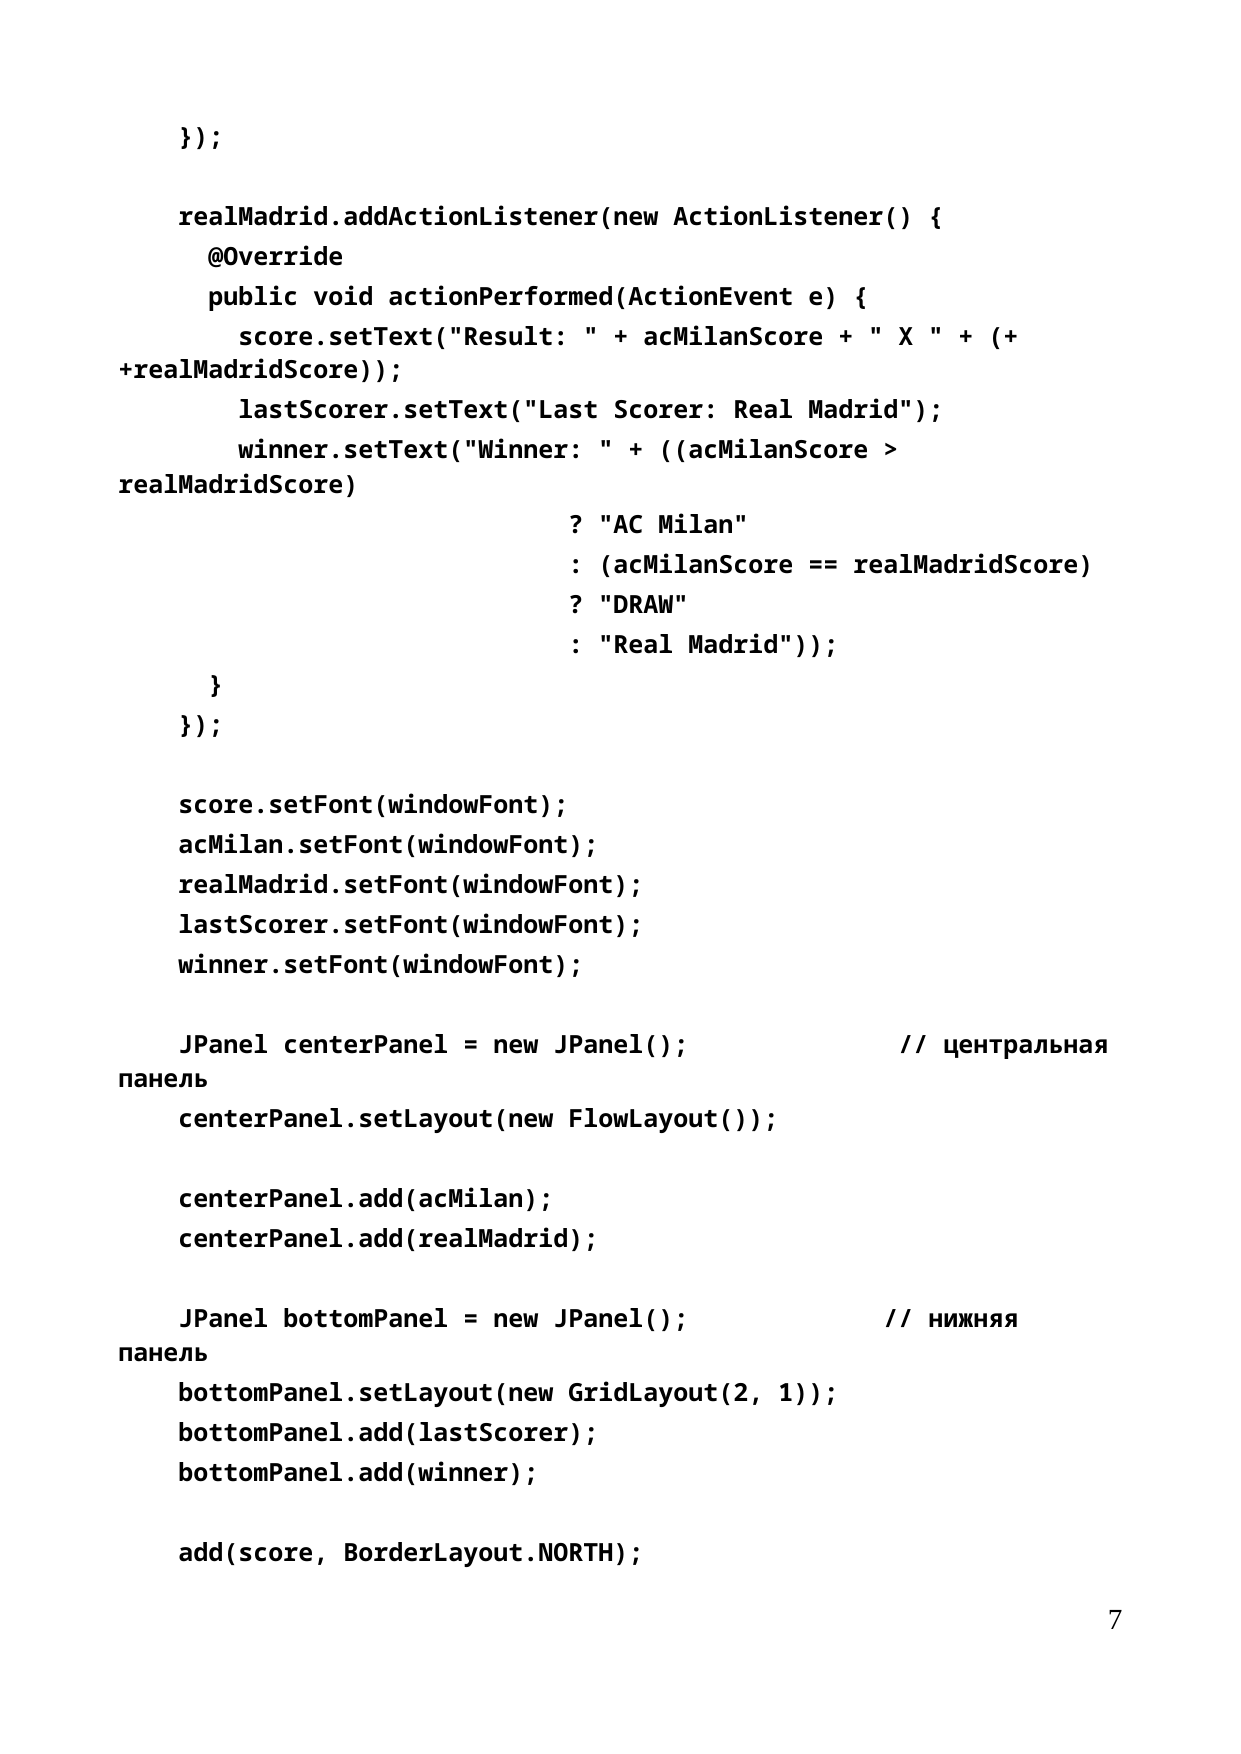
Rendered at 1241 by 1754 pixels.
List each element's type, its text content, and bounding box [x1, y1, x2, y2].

text lastScorer.setText("Last Scorer: Real Madrid"); [118, 392, 1122, 426]
text winner.setFont(windowFont); [118, 946, 1122, 980]
text }); [118, 118, 1122, 152]
text public void actionPerformed(ActionEvent e) { [118, 278, 1122, 312]
text centerPanel.add(acMilan); [118, 1180, 1122, 1214]
text JPanel bottomPanel = new JPanel(); // нижняя панель [118, 1300, 1122, 1368]
text lastScorer.setFont(windowFont); [118, 906, 1122, 940]
text JPanel centerPanel = new JPanel(); // центральная панель [118, 1026, 1122, 1094]
text ? "DRAW" [118, 586, 1122, 620]
text centerPanel.setLayout(new FlowLayout()); [118, 1100, 1122, 1134]
text }); [118, 706, 1122, 740]
text score.setText("Result: " + acMilanScore + " X " + (++realMadridScore)); [118, 318, 1122, 386]
text } [118, 666, 1122, 700]
text ? "AC Milan" [118, 506, 1122, 540]
text score.setFont(windowFont); [118, 786, 1122, 820]
text bottomPanel.add(lastScorer); [118, 1414, 1122, 1448]
text add(score, BorderLayout.NORTH); [118, 1534, 1122, 1568]
text bottomPanel.setLayout(new GridLayout(2, 1)); [118, 1374, 1122, 1408]
text winner.setText("Winner: " + ((acMilanScore > realMadridScore) [118, 432, 1122, 500]
text realMadrid.setFont(windowFont); [118, 866, 1122, 900]
text realMadrid.addActionListener(new ActionListener() { [118, 198, 1122, 232]
text @Override [118, 238, 1122, 272]
text centerPanel.add(realMadrid); [118, 1220, 1122, 1254]
text bottomPanel.add(winner); [118, 1454, 1122, 1488]
text : (acMilanScore == realMadridScore) [118, 546, 1122, 580]
text acMilan.setFont(windowFont); [118, 826, 1122, 860]
text : "Real Madrid")); [118, 626, 1122, 660]
